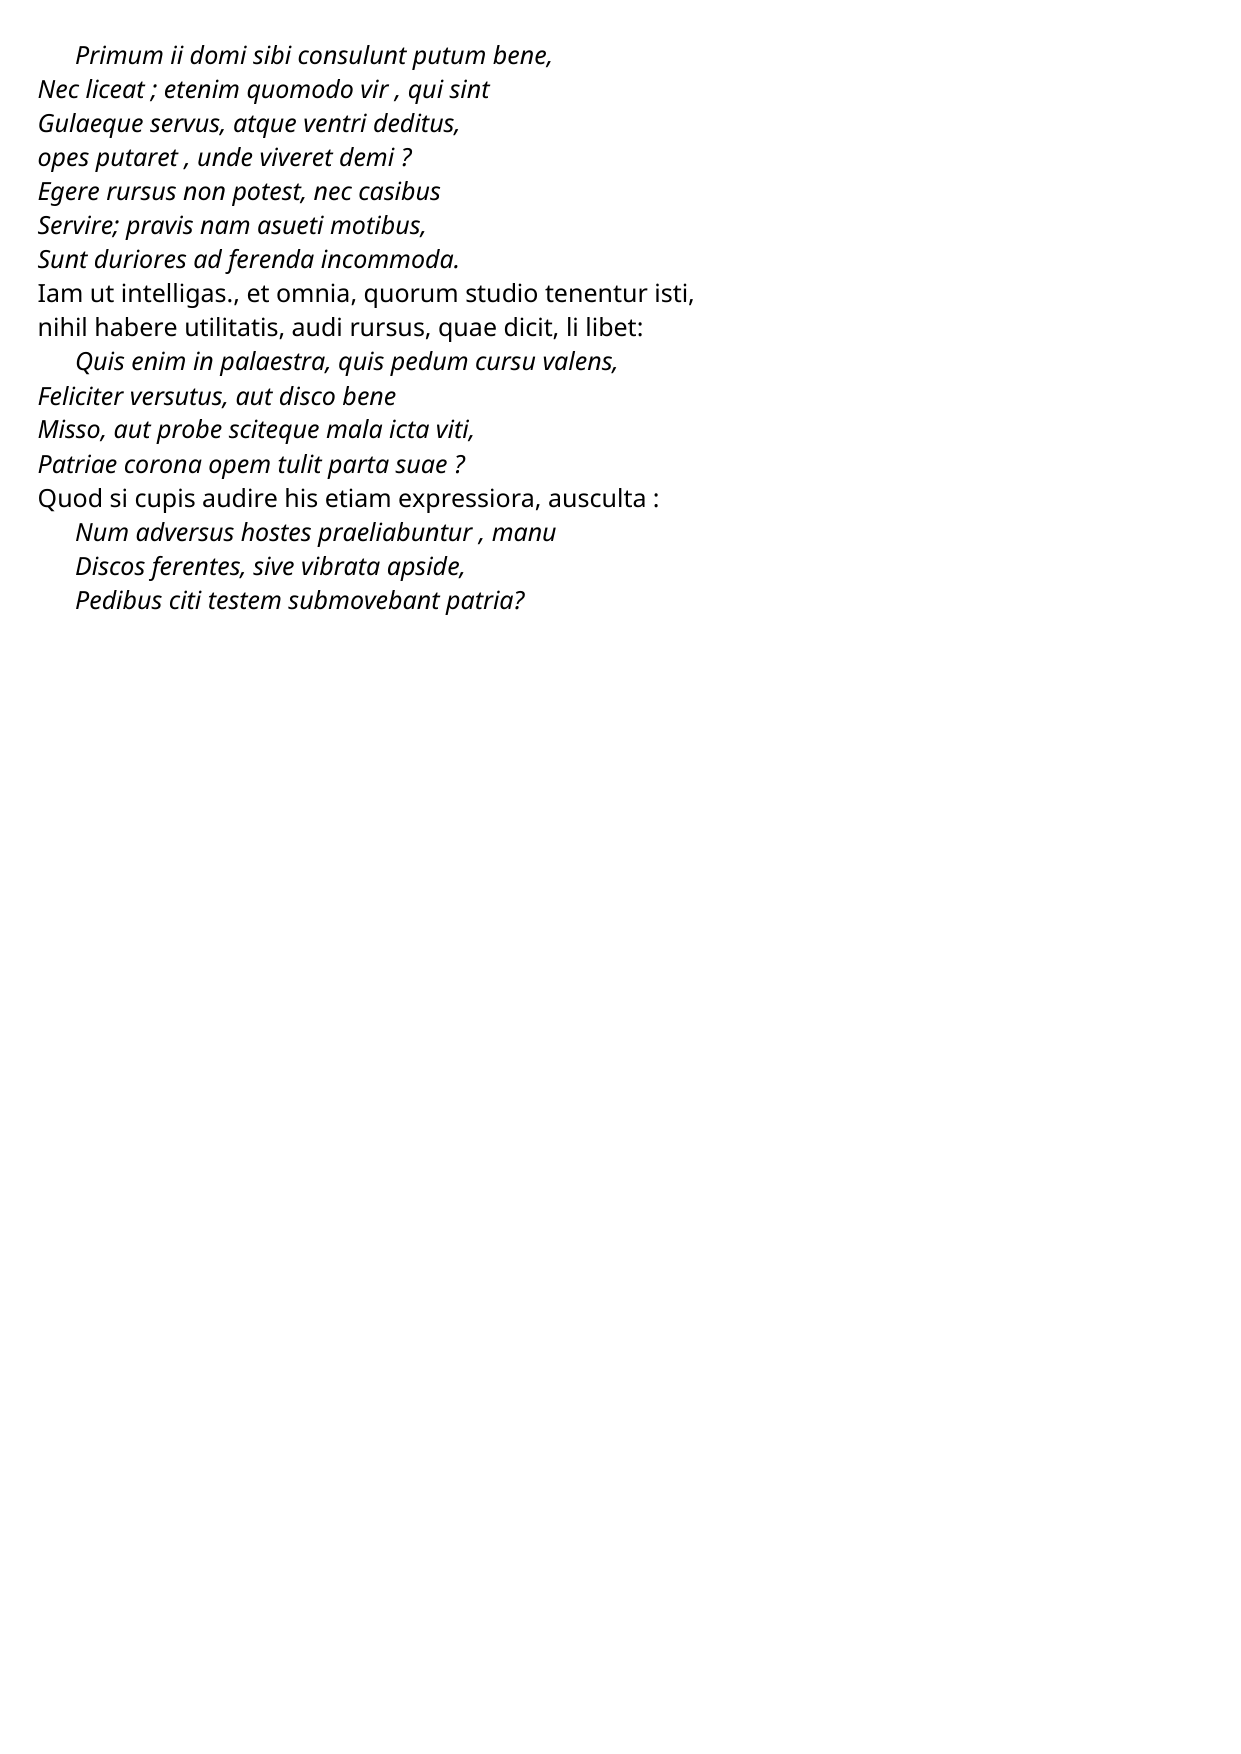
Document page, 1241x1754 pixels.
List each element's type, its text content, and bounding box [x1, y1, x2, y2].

text Quis enim in palaestra, quis pedum cursu valens, Feliciter versutus, aut disco bene Misso, aut probe sciteque mala icta viti, Patriae corona opem tulit parta suae ? [37, 344, 1203, 480]
text Quod si cupis audire his etiam expressiora, ausculta : Num adversus hostes praeliabuntur , manu Discos ferentes, sive vibrata apside, Pedibus citi testem submovebant patria? [37, 480, 1203, 617]
text Iam ut intelligas., et omnia, quorum studio tenentur isti, nihil habere utilitatis, audi rursus, quae dicit, li libet: [37, 276, 1203, 344]
text Primum ii domi sibi consulunt putum bene, Nec liceat ; etenim quomodo vir , qui sint Gulaeque servus, atque ventri deditus, opes putaret , unde viveret demi ? Egere rursus non potest, nec casibus Servire; pravis nam asueti motibus, Sunt duriores ad ferenda incommoda. [37, 37, 1203, 276]
